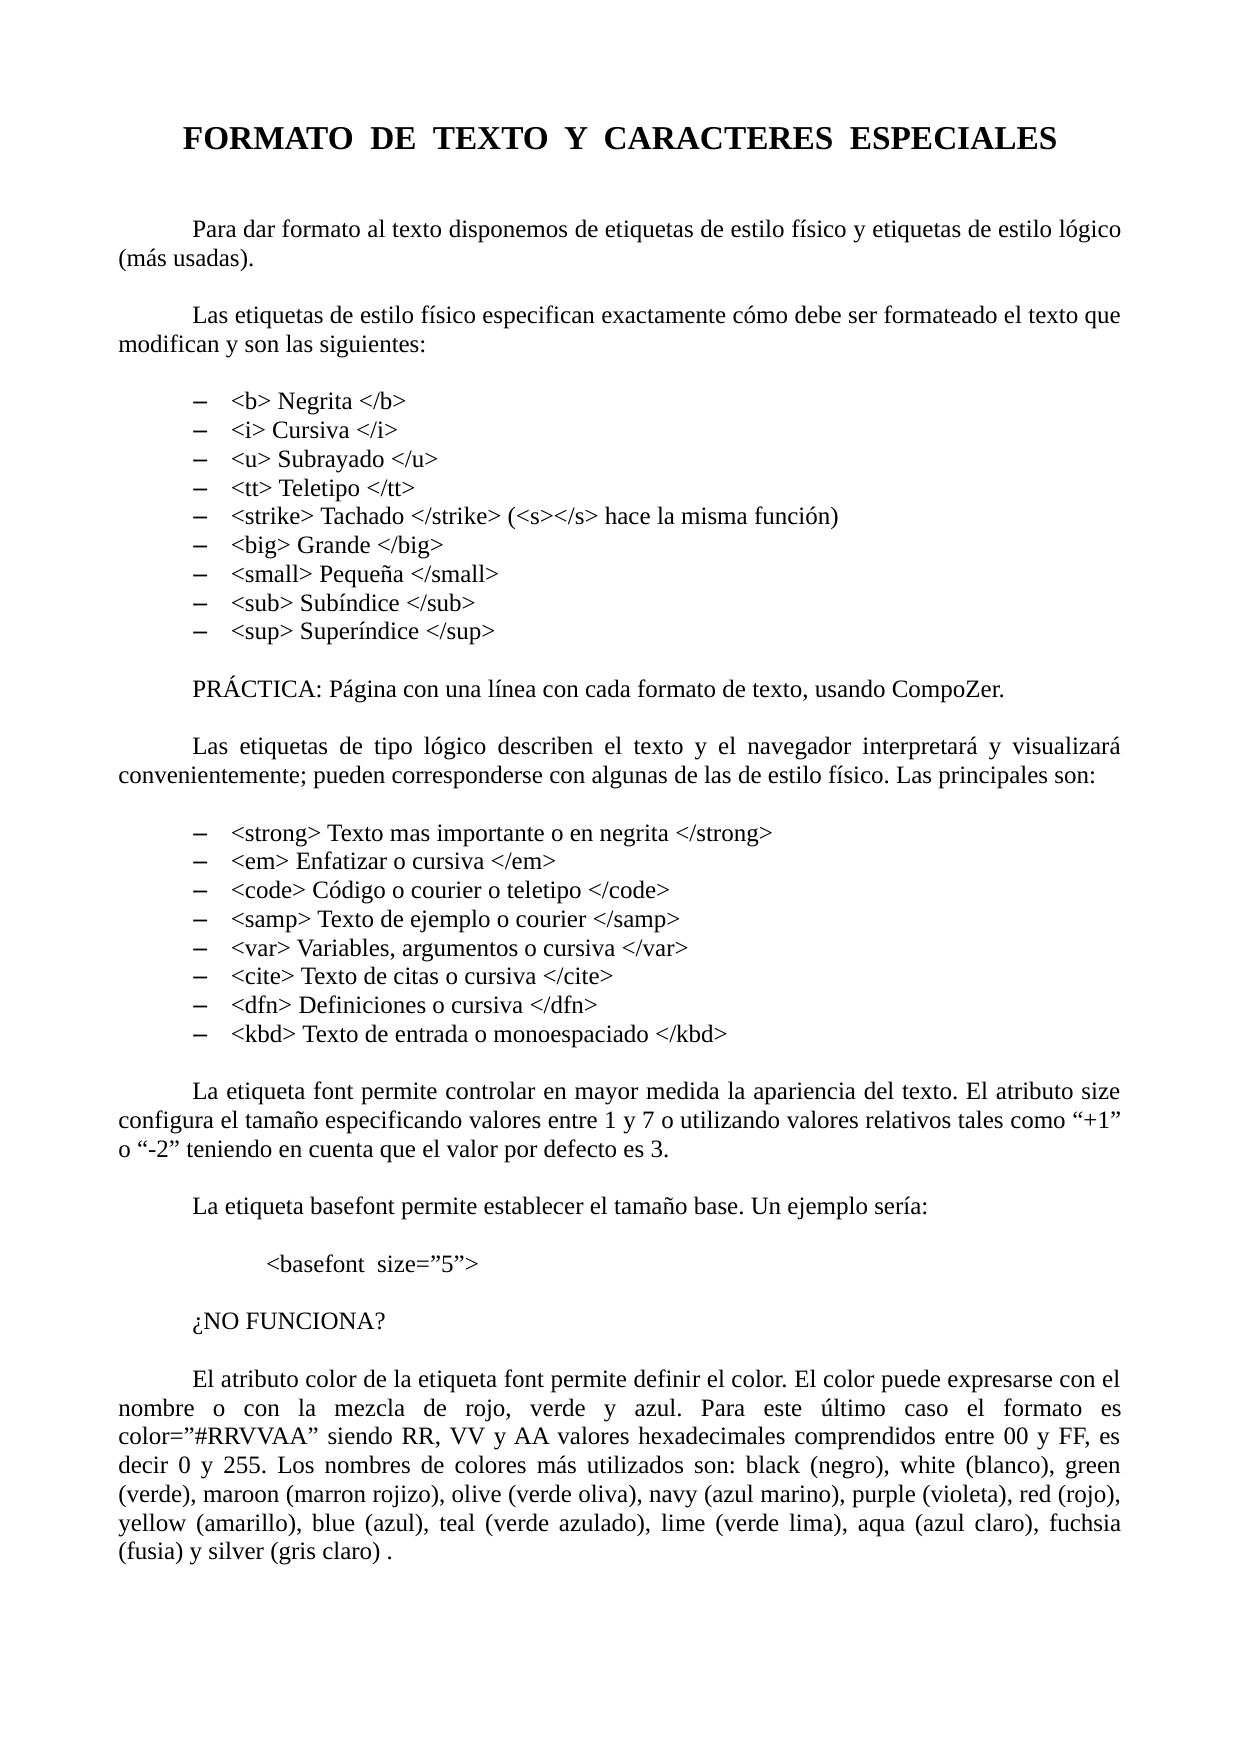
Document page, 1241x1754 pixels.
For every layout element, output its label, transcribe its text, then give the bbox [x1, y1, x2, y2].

list <dfn> Definiciones o cursiva </dfn> [193, 990, 1122, 1019]
list <samp> Texto de ejemplo o courier </samp> [193, 904, 1122, 933]
list <i> Cursiva </i> [193, 415, 1122, 444]
list <tt> Teletipo </tt> [193, 473, 1122, 501]
text <basefont size=”5”> [118, 1249, 1122, 1278]
list <strong> Texto mas importante o en negrita </strong> [193, 818, 1122, 846]
text ¿NO FUNCIONA? [118, 1306, 1122, 1335]
text Las etiquetas de estilo físico especifican exactamente cómo debe ser formateado el texto que modifican y son las siguientes: [118, 300, 1122, 358]
list <code> Código o courier o teletipo </code> [193, 875, 1122, 904]
list <em> Enfatizar o cursiva </em> [193, 846, 1122, 875]
list <sub> Subíndice </sub> [193, 588, 1122, 616]
list <cite> Texto de citas o cursiva </cite> [193, 961, 1122, 990]
list <kbd> Texto de entrada o monoespaciado </kbd> [193, 1019, 1122, 1048]
text Para dar formato al texto disponemos de etiquetas de estilo físico y etiquetas de estilo lógico (más usadas). [118, 214, 1122, 271]
list <big> Grande </big> [193, 530, 1122, 559]
list <b> Negrita </b> [193, 386, 1122, 415]
list <strike> Tachado </strike> (<s></s> hace la misma función) [193, 501, 1122, 530]
text La etiqueta basefont permite establecer el tamaño base. Un ejemplo sería: [118, 1191, 1122, 1220]
text Las etiquetas de tipo lógico describen el texto y el navegador interpretará y visualizará convenientemente; pueden corresponderse con algunas de las de estilo físico. Las principales son: [118, 731, 1122, 789]
text El atributo color de la etiqueta font permite definir el color. El color puede expresarse con el nombre o con la mezcla de rojo, verde y azul. Para este último caso el formato es color=”#RRVVAA” siendo RR, VV y AA valores hexadecimales comprendidos entre 00 y FF, es decir 0 y 255. Los nombres de colores más utilizados son: black (negro), white (blanco), green (verde), maroon (marron rojizo), olive (verde oliva), navy (azul marino), purple (violeta), red (rojo), yellow (amarillo), blue (azul), teal (verde azulado), lime (verde lima), aqua (azul claro), fuchsia (fusia) y silver (gris claro) . [118, 1364, 1122, 1565]
list <small> Pequeña </small> [193, 559, 1122, 588]
list <var> Variables, argumentos o cursiva </var> [193, 933, 1122, 961]
list <sup> Superíndice </sup> [193, 616, 1122, 645]
text PRÁCTICA: Página con una línea con cada formato de texto, usando CompoZer. [118, 674, 1122, 703]
list <u> Subrayado </u> [193, 444, 1122, 473]
text La etiqueta font permite controlar en mayor medida la apariencia del texto. El atributo size configura el tamaño especificando valores entre 1 y 7 o utilizando valores relativos tales como “+1” o “-2” teniendo en cuenta que el valor por defecto es 3. [118, 1076, 1122, 1163]
text FORMATO DE TEXTO Y CARACTERES ESPECIALES [118, 118, 1122, 156]
